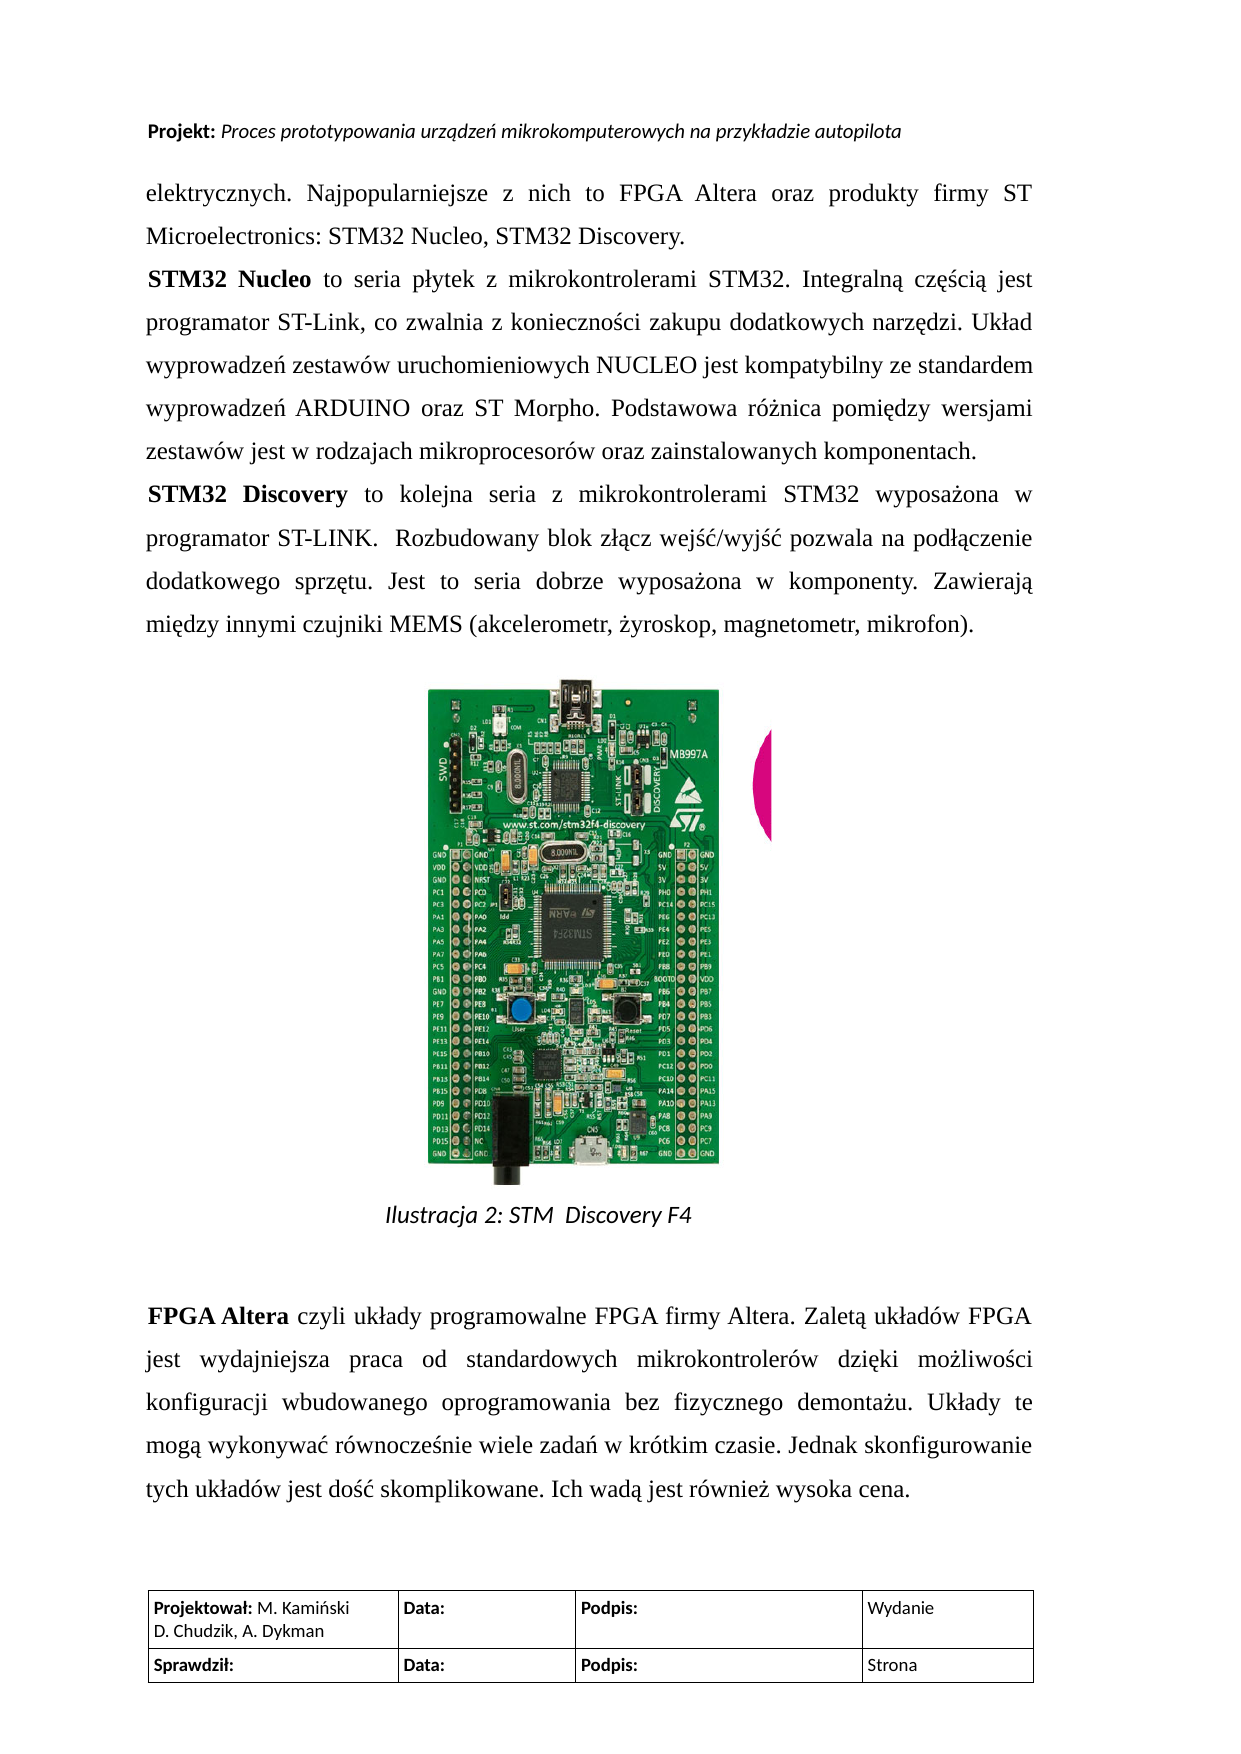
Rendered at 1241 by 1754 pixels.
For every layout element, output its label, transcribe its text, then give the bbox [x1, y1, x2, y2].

text Ilustracja 2: STM Discovery F4 [385, 664, 796, 1229]
text elektrycznych. Najpopularniejsze z nich to FPGA Altera oraz produkty firmy ST Microelectronics: STM32 Nucleo, STM32 Discovery. [146, 178, 1033, 249]
text FPGA Altera czyli układy programowalne FPGA firmy Altera. Zaletą układów FPGA jest wydajniejsza praca od standardowych mikrokontrolerów dzięki możliwości konfiguracji wbudowanego oprogramowania bez fizycznego demontażu. Układy te mogą wykonywać równocześnie wiele zadań w krótkim czasie. Jednak skonfigurowanie tych układów jest dość skomplikowane. Ich wadą jest również wysoka cena. [146, 1301, 1033, 1502]
picture [384, 664, 772, 1191]
text STM32 Nucleo to seria płytek z mikrokontrolerami STM32. Integralną częścią jest programator ST-Link, co zwalnia z konieczności zakupu dodatkowych narzędzi. Układ wyprowadzeń zestawów uruchomieniowych NUCLEO jest kompatybilny ze standardem wyprowadzeń ARDUINO oraz ST Morpho. Podstawowa różnica pomiędzy wersjami zestawów jest w rodzajach mikroprocesorów oraz zainstalowanych komponentach. [146, 264, 1033, 465]
text STM32 Discovery to kolejna seria z mikrokontrolerami STM32 wyposażona w programator ST-LINK. Rozbudowany blok złącz wejść/wyjść pozwala na podłączenie dodatkowego sprzętu. Jest to seria dobrze wyposażona w komponenty. Zawierają między innymi czujniki MEMS (akcelerometr, żyroskop, magnetometr, mikrofon). [146, 479, 1033, 638]
